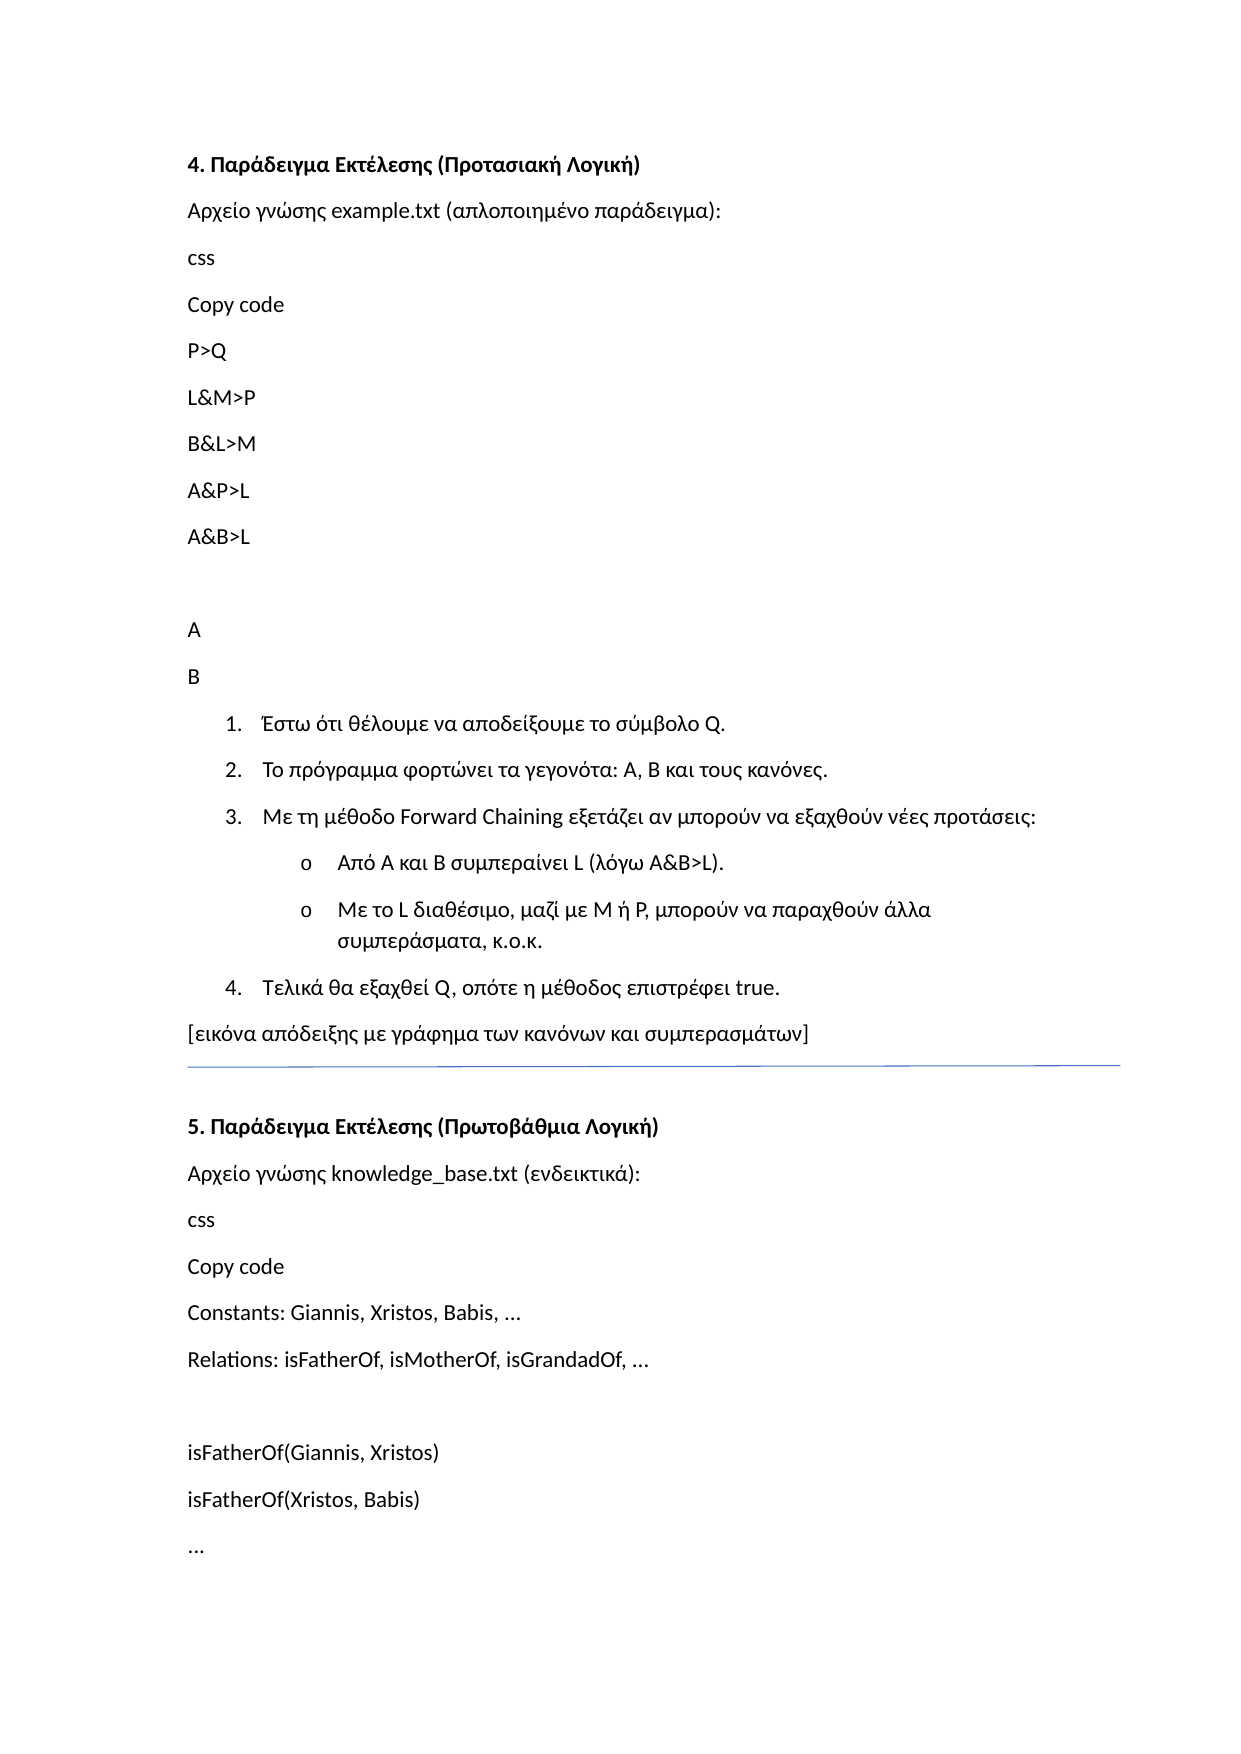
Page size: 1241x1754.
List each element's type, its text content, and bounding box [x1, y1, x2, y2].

text 5. Παράδειγμα Εκτέλεσης (Πρωτοβάθμια Λογική) [187, 1112, 1053, 1140]
text A [187, 616, 1053, 644]
text Αρχείο γνώσης example.txt (απλοποιημένο παράδειγμα): [187, 197, 1053, 224]
text Relations: isFatherOf, isMotherOf, isGrandadOf, ... [187, 1345, 1053, 1373]
text isFatherOf(Xristos, Babis) [187, 1485, 1053, 1513]
text css [187, 1205, 1053, 1233]
text P>Q [187, 336, 1053, 364]
text css [187, 243, 1053, 271]
text Copy code [187, 290, 1053, 318]
list Από A και B συμπεραίνει L (λόγω A&B>L). [300, 848, 1053, 877]
list Το πρόγραμμα φορτώνει τα γεγονότα: A, B και τους κανόνες. [225, 755, 1053, 783]
text [εικόνα απόδειξης με γράφημα των κανόνων και συμπερασμάτων] [187, 1019, 1053, 1047]
text A&P>L [187, 476, 1053, 504]
text B [187, 662, 1053, 690]
text ... [187, 1531, 1053, 1559]
text 4. Παράδειγμα Εκτέλεσης (Προτασιακή Λογική) [187, 150, 1053, 178]
text Copy code [187, 1252, 1053, 1280]
list Τελικά θα εξαχθεί Q, οπότε η μέθοδος επιστρέφει true. [225, 973, 1053, 1001]
text Αρχείο γνώσης knowledge_base.txt (ενδεικτικά): [187, 1159, 1053, 1187]
list Με τη μέθοδο Forward Chaining εξετάζει αν μπορούν να εξαχθούν νέες προτάσεις: [225, 802, 1053, 830]
text L&M>P [187, 383, 1053, 411]
text A&B>L [187, 522, 1053, 551]
list Έστω ότι θέλουμε να αποδείξουμε το σύμβολο Q. [225, 709, 1053, 737]
text B&L>M [187, 429, 1053, 457]
text Constants: Giannis, Xristos, Babis, ... [187, 1298, 1053, 1327]
text isFatherOf(Giannis, Xristos) [187, 1438, 1053, 1466]
list Με το L διαθέσιμο, μαζί με M ή P, μπορούν να παραχθούν άλλα συμπεράσματα, κ.ο.κ. [300, 896, 1053, 954]
